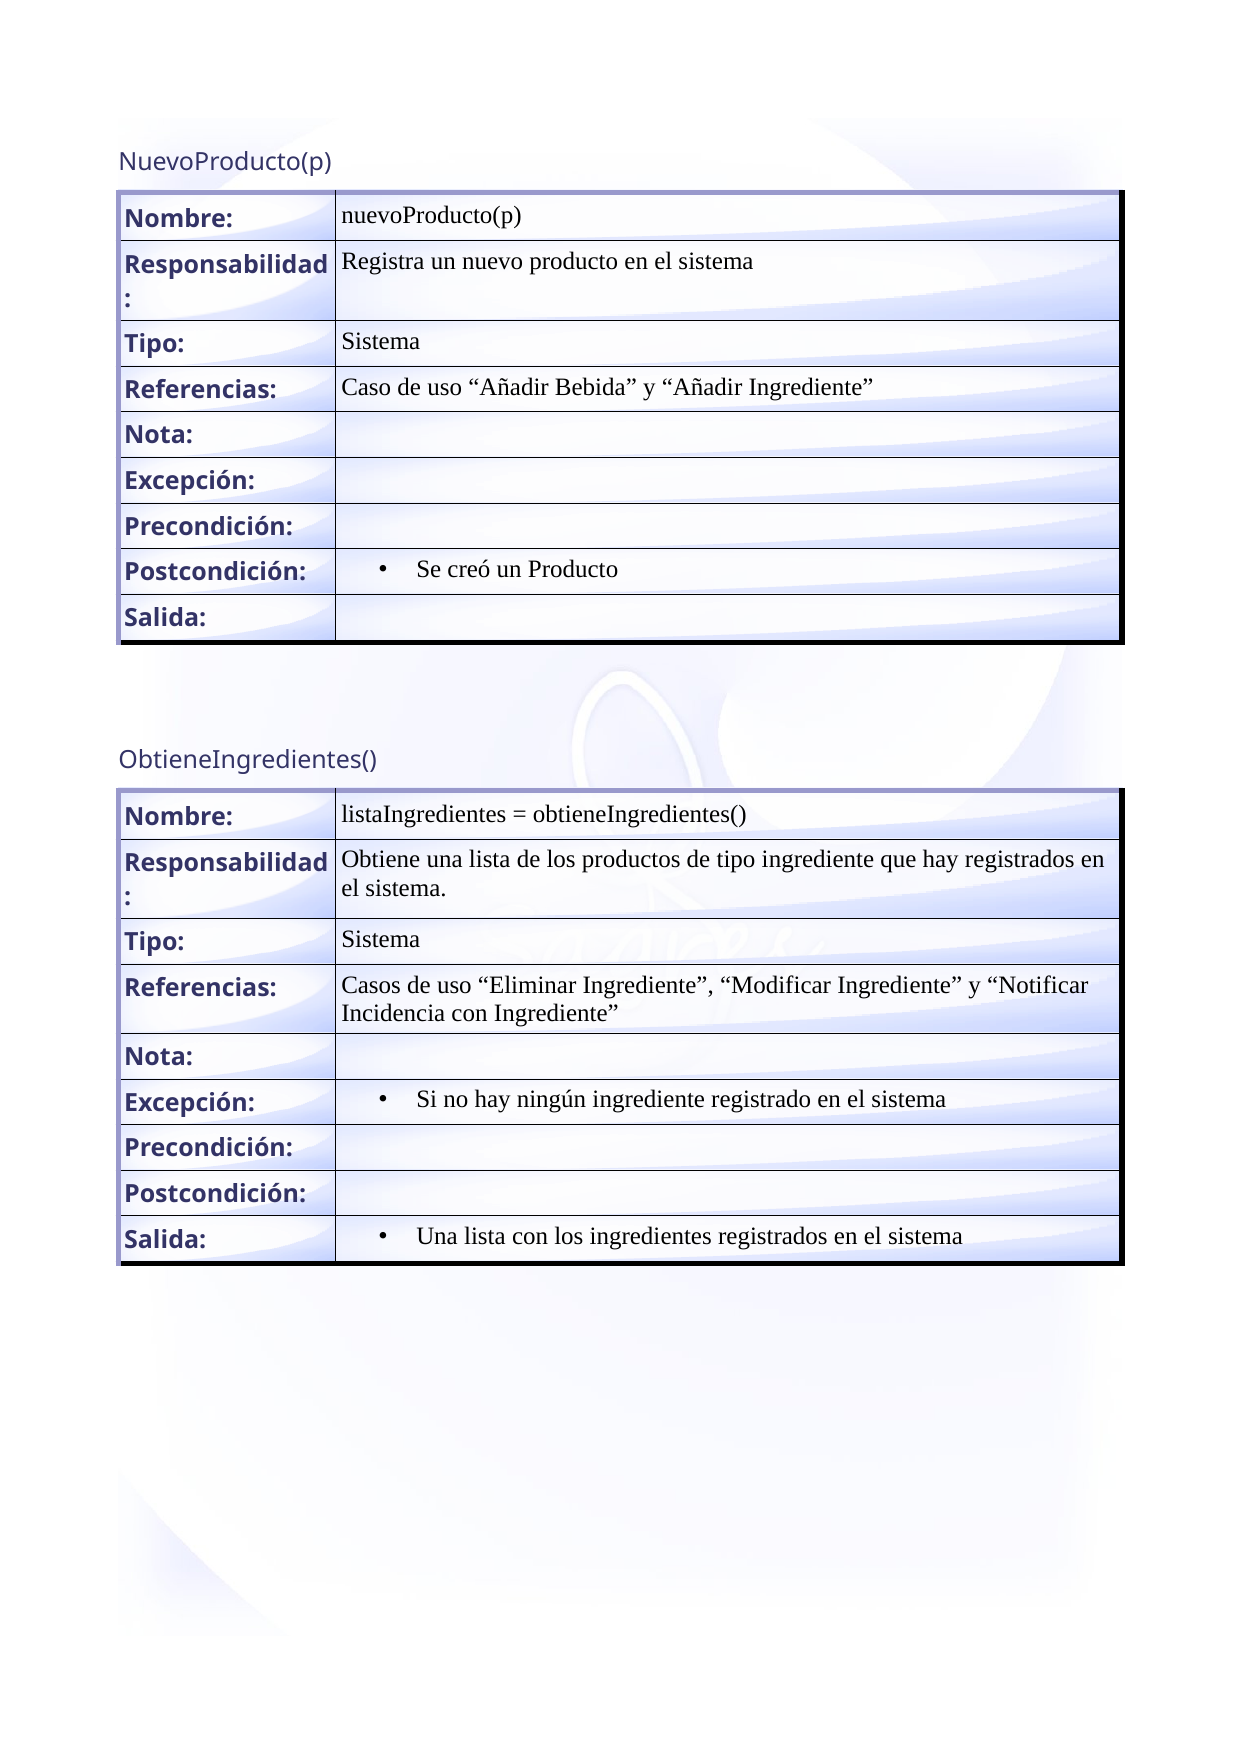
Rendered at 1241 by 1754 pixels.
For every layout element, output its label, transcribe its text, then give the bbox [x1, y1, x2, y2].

table_cell Obtiene una lista de los productos de tipo ingrediente que hay registrados en el sistema. [336, 840, 1119, 918]
table_cell Precondición: [121, 1125, 335, 1170]
picture [118, 645, 1122, 741]
table_cell Sistema [336, 919, 1119, 964]
table_cell Responsabilidad: [121, 840, 335, 918]
picture [118, 775, 1122, 788]
table_cell Referencias: [121, 965, 335, 1033]
table_cell [336, 504, 1119, 548]
picture [118, 118, 1122, 143]
table_cell Referencias: [121, 367, 335, 411]
table_cell Postcondición: [121, 549, 335, 594]
table_cell Precondición: [121, 504, 335, 548]
table_cell [336, 595, 1119, 639]
table_cell [336, 412, 1119, 457]
table_cell [336, 1171, 1119, 1215]
table_cell [336, 1125, 1119, 1170]
table_cell Excepción: [121, 1080, 335, 1124]
subtitle NuevoProducto(p) [118, 143, 1122, 177]
table_cell Salida: [121, 1216, 335, 1261]
table_cell Nota: [121, 412, 335, 457]
table_cell Se creó un Producto [336, 549, 1119, 594]
table_cell Nota: [121, 1034, 335, 1078]
table_header Nombre: [121, 195, 335, 240]
table_cell Postcondición: [121, 1171, 335, 1215]
table_header Nombre: [121, 793, 335, 838]
picture [118, 177, 1122, 190]
table_cell Una lista con los ingredientes registrados en el sistema [336, 1216, 1119, 1261]
table_cell Registra un nuevo producto en el sistema [336, 241, 1119, 320]
picture [118, 1266, 1122, 1636]
table_cell Sistema [336, 321, 1119, 366]
table_header nuevoProducto(p) [336, 195, 1119, 240]
table_cell Salida: [121, 595, 335, 639]
table_cell Tipo: [121, 919, 335, 964]
table_cell [336, 458, 1119, 503]
table_cell Tipo: [121, 321, 335, 366]
table_cell Caso de uso “Añadir Bebida” y “Añadir Ingrediente” [336, 367, 1119, 411]
table_cell Casos de uso “Eliminar Ingrediente”, “Modificar Ingrediente” y “Notificar Incidencia con Ingrediente” [336, 965, 1119, 1033]
subtitle ObtieneIngredientes() [118, 741, 1122, 775]
table_cell Excepción: [121, 458, 335, 503]
table_cell [336, 1034, 1119, 1078]
table_cell Si no hay ningún ingrediente registrado en el sistema [336, 1080, 1119, 1124]
table_header listaIngredientes = obtieneIngredientes() [336, 793, 1119, 838]
table_cell Responsabilidad: [121, 241, 335, 320]
